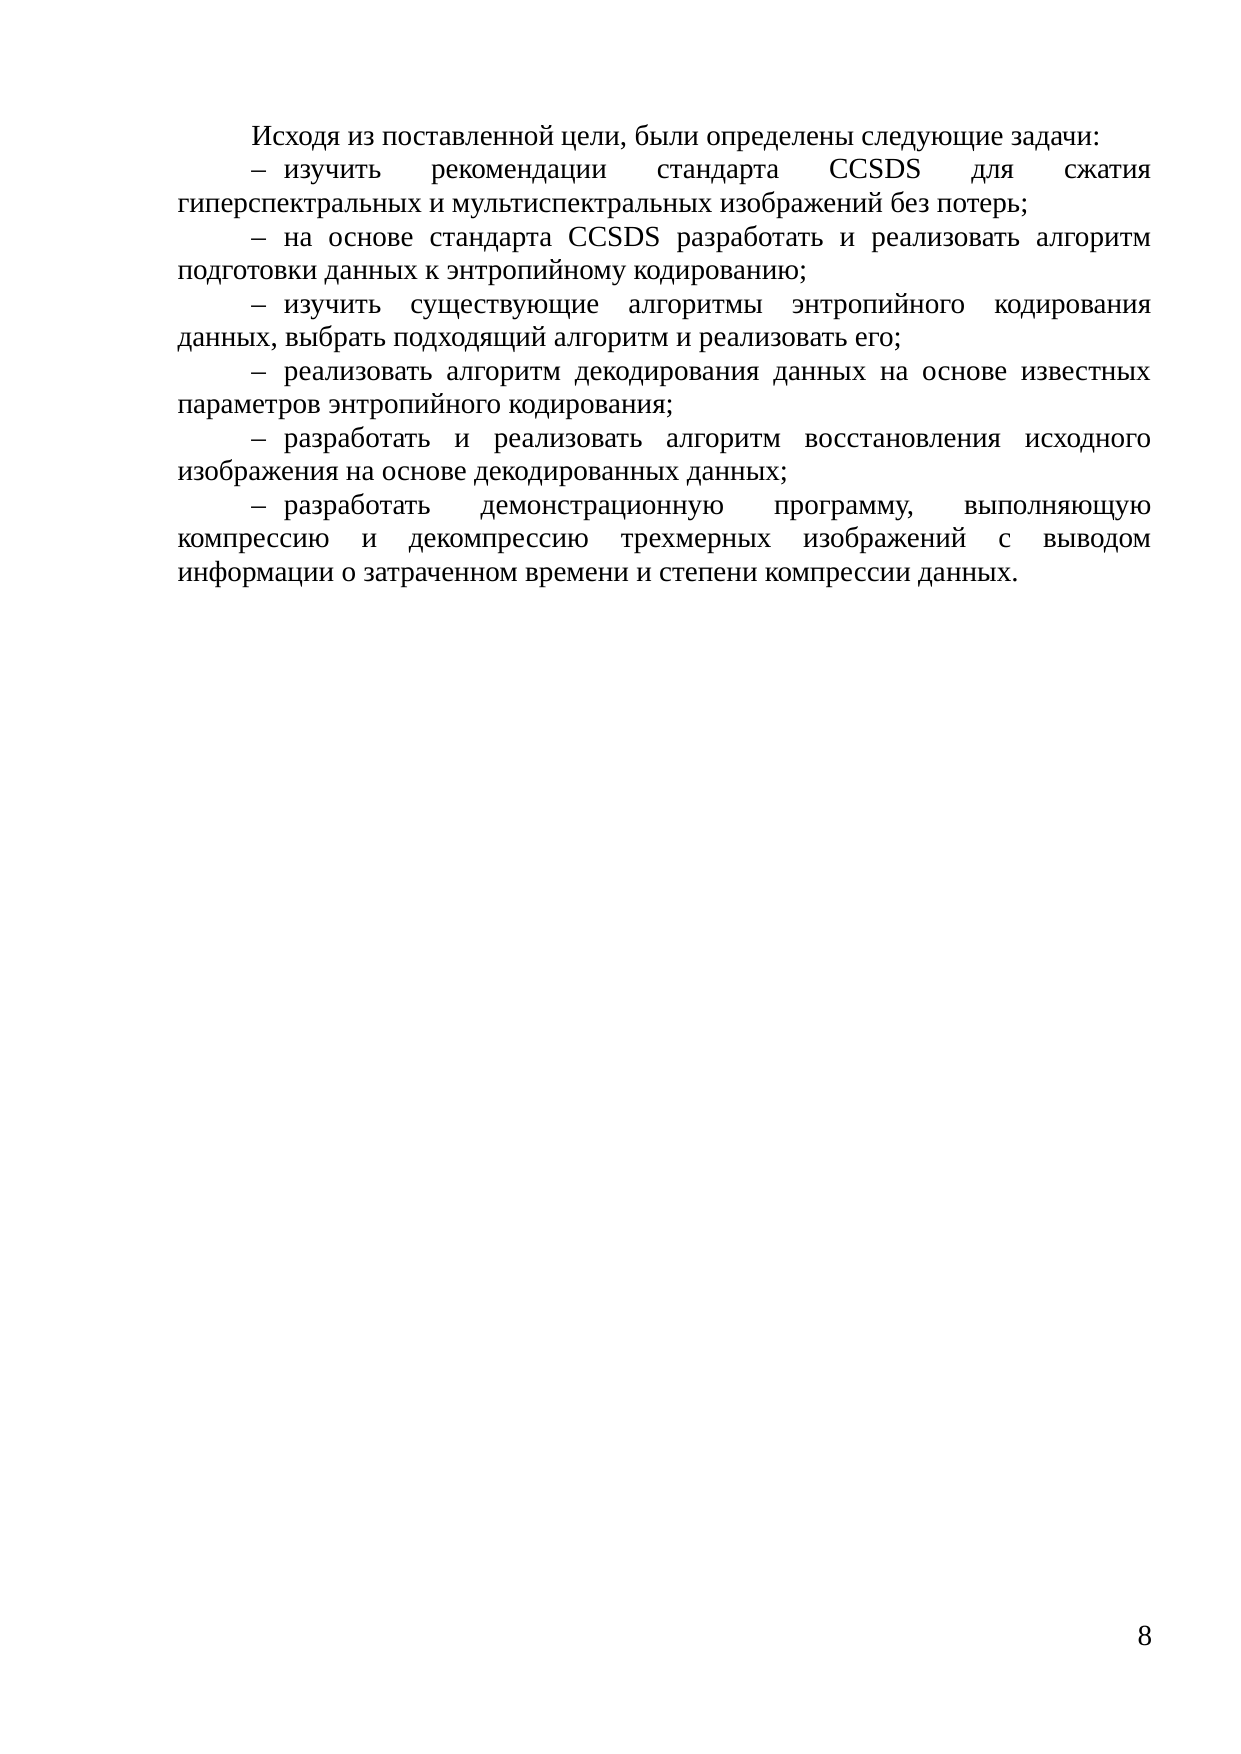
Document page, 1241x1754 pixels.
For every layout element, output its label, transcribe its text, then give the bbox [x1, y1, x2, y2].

text Исходя из поставленной цели, были определены следующие задачи: [177, 118, 1152, 152]
text – разработать демонстрационную программу, выполняющую компрессию и декомпрессию трехмерных изображений с выводом информации о затраченном времени и степени компрессии данных. [177, 487, 1152, 588]
text – реализовать алгоритм декодирования данных на основе известных параметров энтропийного кодирования; [177, 353, 1152, 420]
text – разработать и реализовать алгоритм восстановления исходного изображения на основе декодированных данных; [177, 420, 1152, 487]
text – изучить существующие алгоритмы энтропийного кодирования данных, выбрать подходящий алгоритм и реализовать его; [177, 286, 1152, 353]
text – на основе стандарта CCSDS разработать и реализовать алгоритм подготовки данных к энтропийному кодированию; [177, 219, 1152, 286]
text – изучить рекомендации стандарта CCSDS для сжатия гиперспектральных и мультиспектральных изображений без потерь; [177, 152, 1152, 219]
